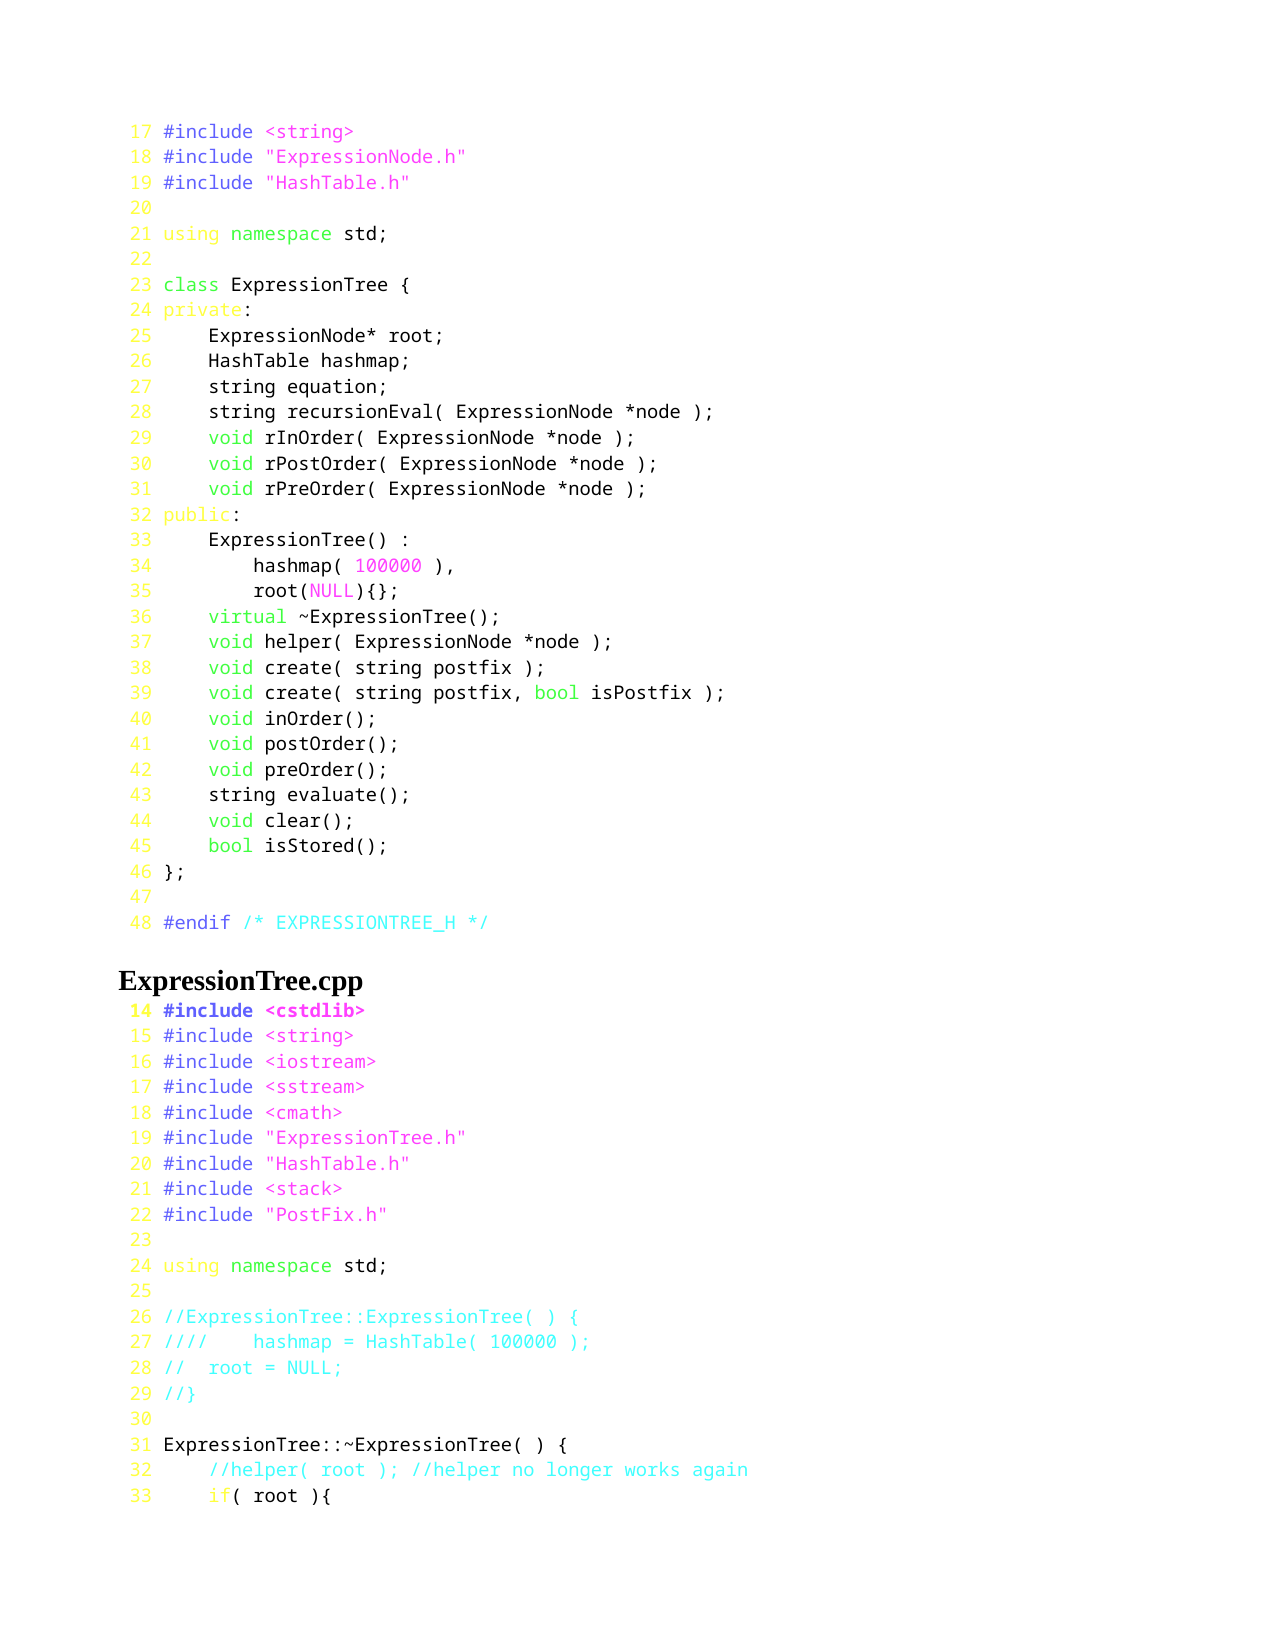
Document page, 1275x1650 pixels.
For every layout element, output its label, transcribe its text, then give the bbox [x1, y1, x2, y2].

text 18 #include "ExpressionNode.h" [118, 144, 1157, 169]
text 42 void preOrder(); [118, 756, 1157, 782]
text 30 [118, 1405, 1157, 1431]
text 34 hashmap( 100000 ), [118, 552, 1157, 577]
text 16 #include <iostream> [118, 1048, 1157, 1074]
text 22 #include "PostFix.h" [118, 1201, 1157, 1227]
text 40 void inOrder(); [118, 705, 1157, 731]
text ExpressionTree.cpp [118, 963, 1157, 997]
text 47 [118, 884, 1157, 909]
text 20 [118, 195, 1157, 220]
text 15 #include <string> [118, 1023, 1157, 1048]
text 20 #include "HashTable.h" [118, 1150, 1157, 1176]
text 21 using namespace std; [118, 220, 1157, 246]
text 36 virtual ~ExpressionTree(); [118, 603, 1157, 628]
text 31 ExpressionTree::~ExpressionTree( ) { [118, 1431, 1157, 1456]
text 35 root(NULL){}; [118, 577, 1157, 603]
text 46 }; [118, 858, 1157, 884]
text 27 string equation; [118, 373, 1157, 399]
text 23 class ExpressionTree { [118, 271, 1157, 297]
text 29 void rInOrder( ExpressionNode *node ); [118, 424, 1157, 450]
text 14 #include <cstdlib> [118, 997, 1157, 1023]
text 25 ExpressionNode* root; [118, 322, 1157, 348]
text 44 void clear(); [118, 807, 1157, 833]
text 24 using namespace std; [118, 1252, 1157, 1278]
text 19 #include "HashTable.h" [118, 169, 1157, 195]
text 39 void create( string postfix, bool isPostfix ); [118, 679, 1157, 705]
text 25 [118, 1278, 1157, 1303]
text 41 void postOrder(); [118, 731, 1157, 756]
text 19 #include "ExpressionTree.h" [118, 1125, 1157, 1150]
text 48 #endif /* EXPRESSIONTREE_H */ [118, 909, 1157, 935]
text 24 private: [118, 297, 1157, 322]
text 17 #include <string> [118, 118, 1157, 144]
text 30 void rPostOrder( ExpressionNode *node ); [118, 450, 1157, 475]
text 32 public: [118, 501, 1157, 526]
text 33 ExpressionTree() : [118, 526, 1157, 552]
text 33 if( root ){ [118, 1482, 1157, 1507]
text 29 //} [118, 1380, 1157, 1405]
text 22 [118, 246, 1157, 271]
text 43 string evaluate(); [118, 782, 1157, 807]
text 26 //ExpressionTree::ExpressionTree( ) { [118, 1303, 1157, 1329]
text 18 #include <cmath> [118, 1099, 1157, 1125]
text 17 #include <sstream> [118, 1074, 1157, 1099]
text 28 string recursionEval( ExpressionNode *node ); [118, 399, 1157, 424]
text 21 #include <stack> [118, 1176, 1157, 1201]
text 23 [118, 1227, 1157, 1252]
text 31 void rPreOrder( ExpressionNode *node ); [118, 475, 1157, 501]
text 28 // root = NULL; [118, 1354, 1157, 1380]
text 45 bool isStored(); [118, 833, 1157, 858]
text 37 void helper( ExpressionNode *node ); [118, 628, 1157, 654]
text 32 //helper( root ); //helper no longer works again [118, 1456, 1157, 1482]
text 26 HashTable hashmap; [118, 348, 1157, 373]
text 38 void create( string postfix ); [118, 654, 1157, 679]
text 27 //// hashmap = HashTable( 100000 ); [118, 1329, 1157, 1354]
